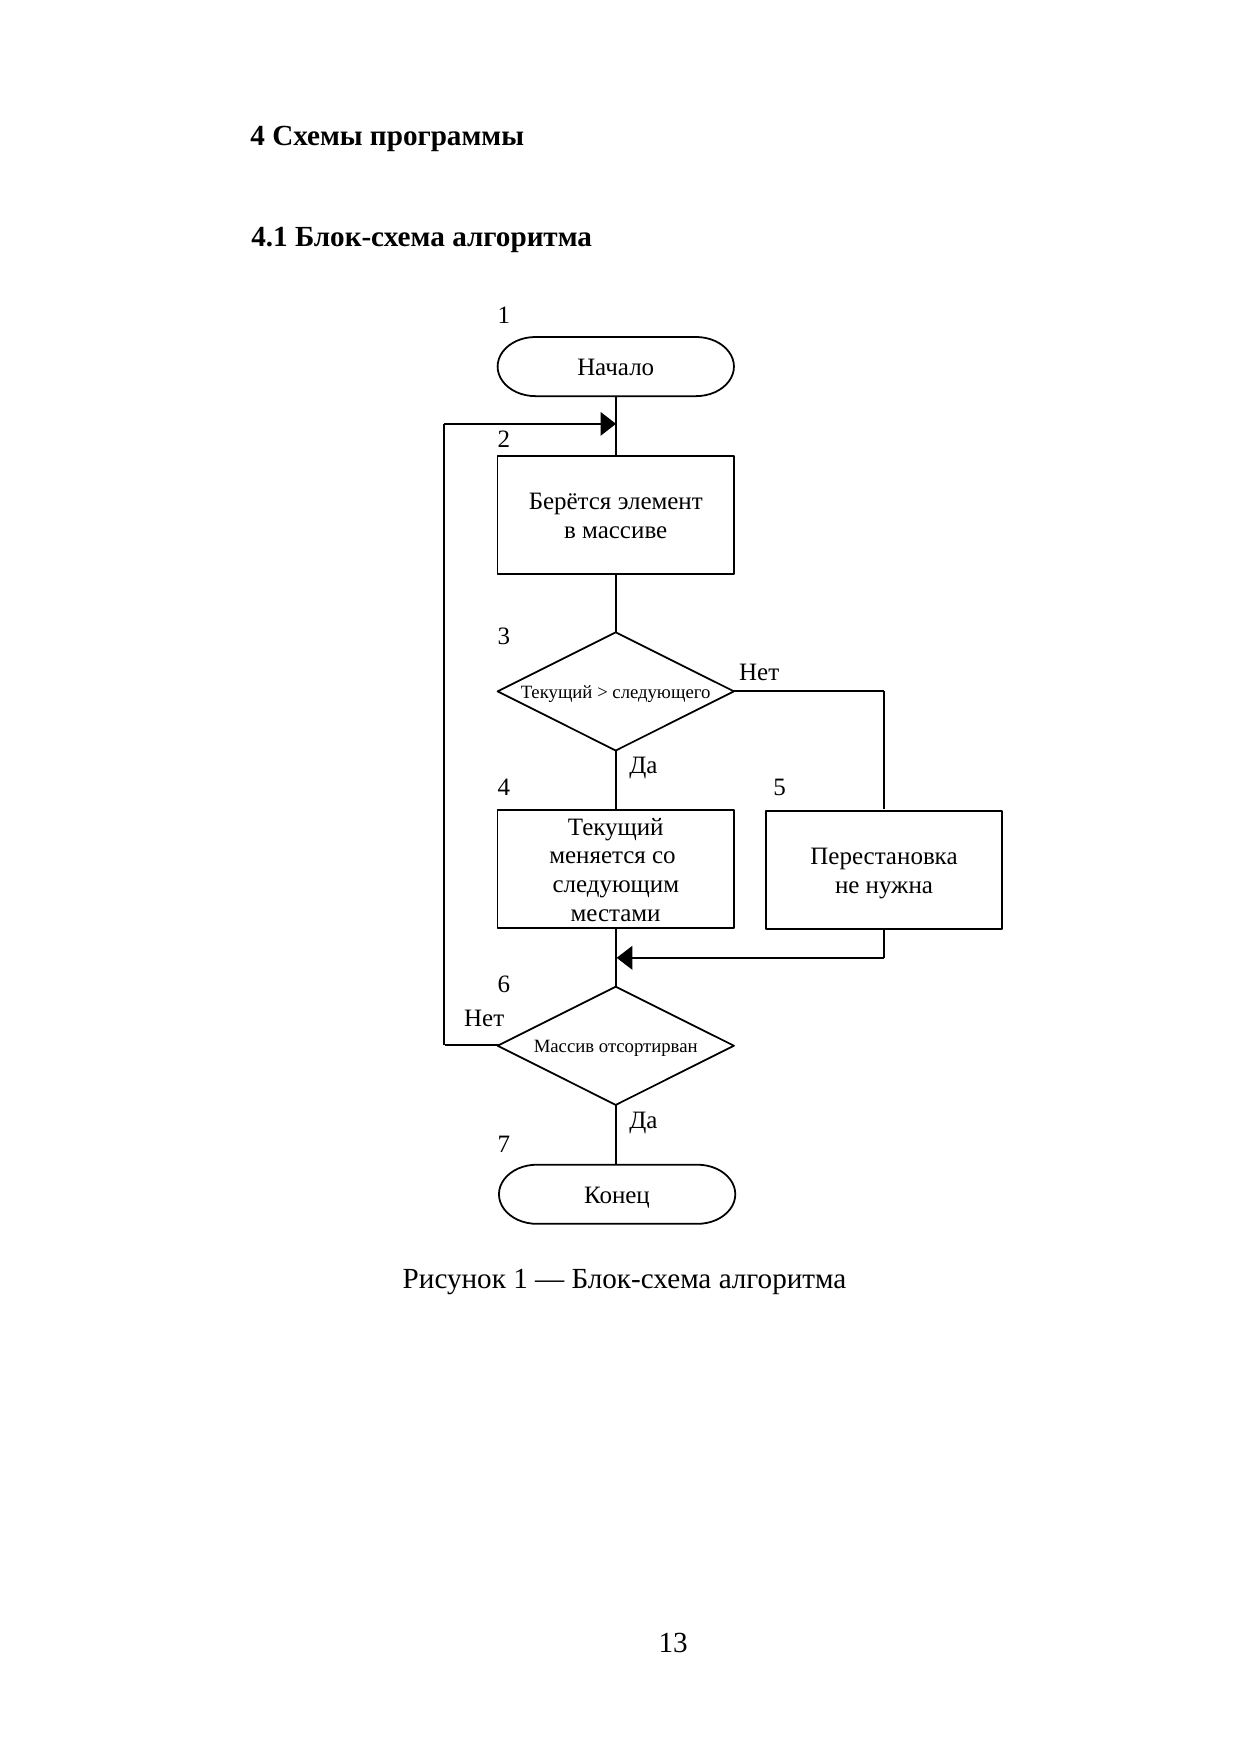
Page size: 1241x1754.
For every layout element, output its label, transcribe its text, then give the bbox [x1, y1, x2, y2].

subtitle 4.1 Блок-схема алгоритма [177, 219, 1152, 252]
subtitle 4 Схемы программы [177, 118, 1152, 152]
